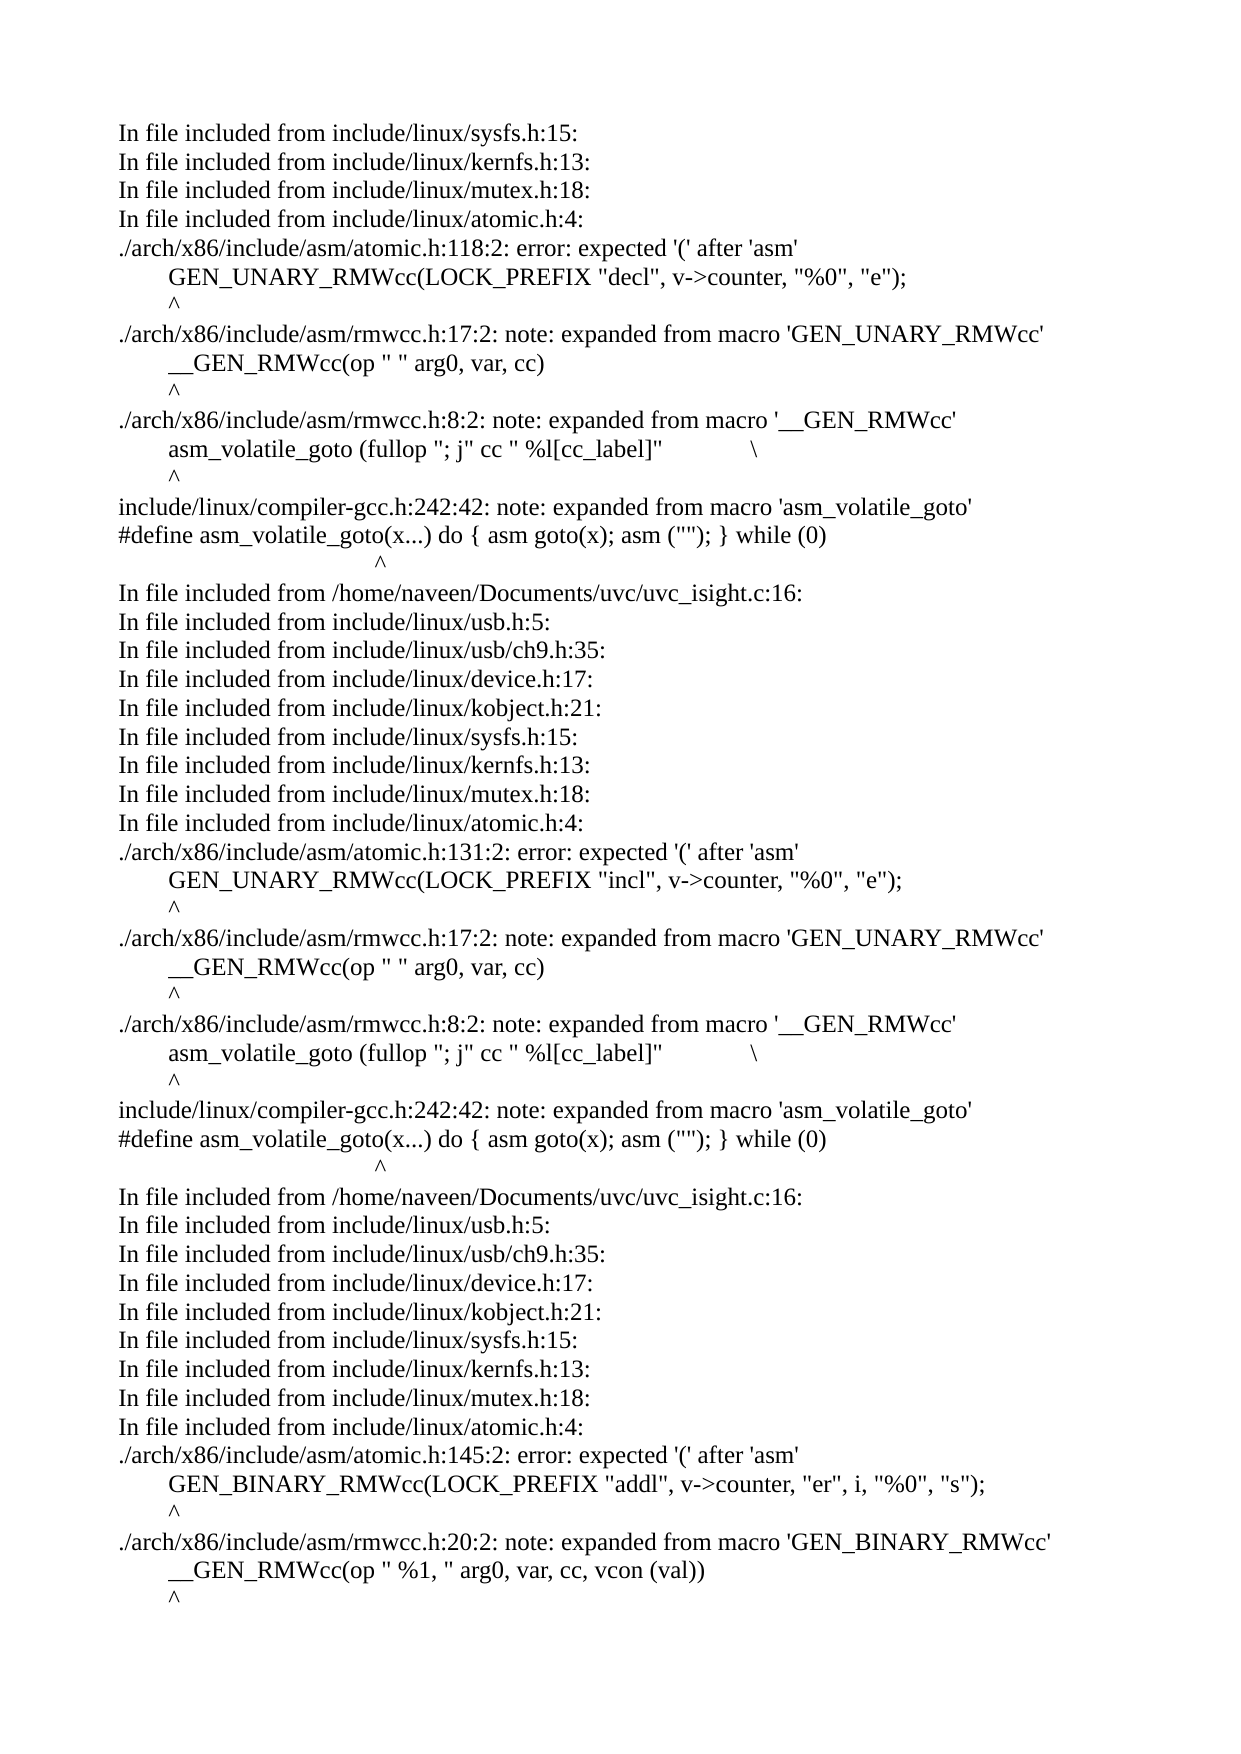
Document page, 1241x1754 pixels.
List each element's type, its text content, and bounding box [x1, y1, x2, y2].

text In file included from include/linux/sysfs.h:15: [118, 1326, 1122, 1354]
text In file included from include/linux/usb.h:5: [118, 1211, 1122, 1239]
text In file included from include/linux/kobject.h:21: [118, 1297, 1122, 1326]
text ^ [118, 1153, 1122, 1182]
text In file included from include/linux/device.h:17: [118, 664, 1122, 693]
text include/linux/compiler-gcc.h:242:42: note: expanded from macro 'asm_volatile_goto' [118, 492, 1122, 521]
text In file included from include/linux/usb/ch9.h:35: [118, 1239, 1122, 1268]
text In file included from include/linux/kernfs.h:13: [118, 751, 1122, 779]
text In file included from include/linux/mutex.h:18: [118, 176, 1122, 204]
text In file included from include/linux/mutex.h:18: [118, 779, 1122, 808]
text ^ [118, 1584, 1122, 1613]
text In file included from include/linux/atomic.h:4: [118, 204, 1122, 233]
text In file included from include/linux/mutex.h:18: [118, 1383, 1122, 1412]
text #define asm_volatile_goto(x...) do { asm goto(x); asm (""); } while (0) [118, 1124, 1122, 1153]
text In file included from include/linux/atomic.h:4: [118, 1412, 1122, 1441]
text asm_volatile_goto (fullop "; j" cc " %l[cc_label]" \ [118, 1038, 1122, 1067]
text ./arch/x86/include/asm/rmwcc.h:17:2: note: expanded from macro 'GEN_UNARY_RMWcc' [118, 319, 1122, 348]
text include/linux/compiler-gcc.h:242:42: note: expanded from macro 'asm_volatile_goto' [118, 1096, 1122, 1124]
text ^ [118, 549, 1122, 578]
text GEN_UNARY_RMWcc(LOCK_PREFIX "incl", v->counter, "%0", "e"); [118, 866, 1122, 894]
text In file included from include/linux/sysfs.h:15: [118, 118, 1122, 147]
text GEN_BINARY_RMWcc(LOCK_PREFIX "addl", v->counter, "er", i, "%0", "s"); [118, 1469, 1122, 1498]
text #define asm_volatile_goto(x...) do { asm goto(x); asm (""); } while (0) [118, 521, 1122, 549]
text __GEN_RMWcc(op " " arg0, var, cc) [118, 952, 1122, 981]
text ^ [118, 463, 1122, 492]
text ./arch/x86/include/asm/atomic.h:131:2: error: expected '(' after 'asm' [118, 837, 1122, 866]
text __GEN_RMWcc(op " %1, " arg0, var, cc, vcon (val)) [118, 1556, 1122, 1584]
text In file included from /home/naveen/Documents/uvc/uvc_isight.c:16: [118, 578, 1122, 607]
text ^ [118, 1067, 1122, 1096]
text ./arch/x86/include/asm/rmwcc.h:8:2: note: expanded from macro '__GEN_RMWcc' [118, 1009, 1122, 1038]
text ./arch/x86/include/asm/rmwcc.h:20:2: note: expanded from macro 'GEN_BINARY_RMWcc' [118, 1527, 1122, 1556]
text asm_volatile_goto (fullop "; j" cc " %l[cc_label]" \ [118, 434, 1122, 463]
text In file included from include/linux/atomic.h:4: [118, 808, 1122, 837]
text In file included from include/linux/kernfs.h:13: [118, 147, 1122, 176]
text ./arch/x86/include/asm/atomic.h:118:2: error: expected '(' after 'asm' [118, 233, 1122, 262]
text In file included from include/linux/kernfs.h:13: [118, 1354, 1122, 1383]
text ^ [118, 981, 1122, 1009]
text In file included from include/linux/kobject.h:21: [118, 693, 1122, 722]
text In file included from include/linux/device.h:17: [118, 1268, 1122, 1297]
text GEN_UNARY_RMWcc(LOCK_PREFIX "decl", v->counter, "%0", "e"); [118, 262, 1122, 291]
text __GEN_RMWcc(op " " arg0, var, cc) [118, 348, 1122, 377]
text ^ [118, 291, 1122, 319]
text ^ [118, 1498, 1122, 1527]
text ./arch/x86/include/asm/atomic.h:145:2: error: expected '(' after 'asm' [118, 1441, 1122, 1469]
text In file included from /home/naveen/Documents/uvc/uvc_isight.c:16: [118, 1182, 1122, 1211]
text In file included from include/linux/usb/ch9.h:35: [118, 636, 1122, 664]
text ./arch/x86/include/asm/rmwcc.h:17:2: note: expanded from macro 'GEN_UNARY_RMWcc' [118, 923, 1122, 952]
text In file included from include/linux/sysfs.h:15: [118, 722, 1122, 751]
text ^ [118, 894, 1122, 923]
text ./arch/x86/include/asm/rmwcc.h:8:2: note: expanded from macro '__GEN_RMWcc' [118, 406, 1122, 434]
text In file included from include/linux/usb.h:5: [118, 607, 1122, 636]
text ^ [118, 377, 1122, 406]
